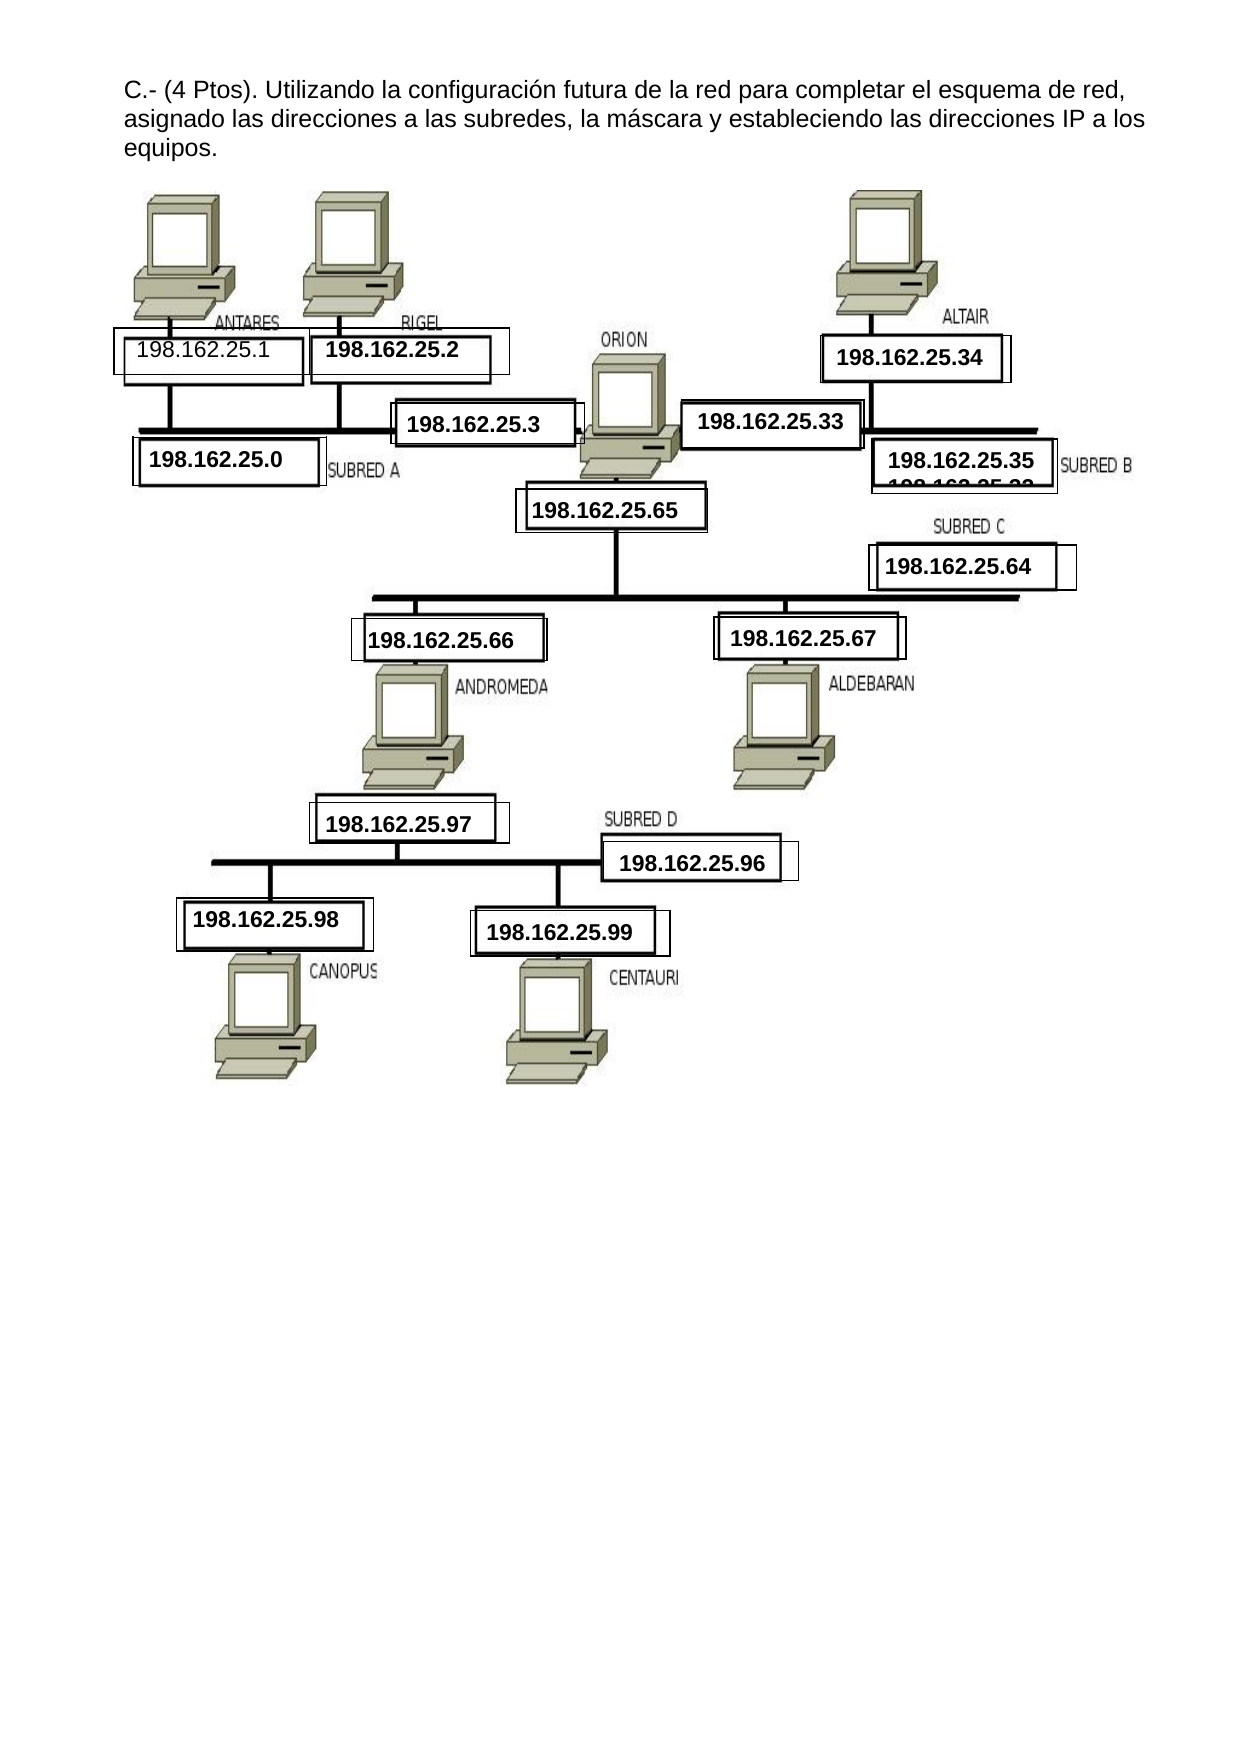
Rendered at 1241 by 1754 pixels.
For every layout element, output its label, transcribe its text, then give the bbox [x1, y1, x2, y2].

text 198.162.25.2 [325, 336, 493, 362]
picture [123, 190, 1135, 1086]
text 198.162.25.1 [130, 336, 293, 362]
text 198.162.25.65 [531, 497, 692, 523]
text C.- (4 Ptos). Utilizando la configuración futura de la red para completar el esquema de red, asignado las direcciones a las subredes, la máscara y estableciendo las direcciones IP a los equipos. [123, 75, 1165, 161]
text 198.162.25.97 [325, 811, 493, 835]
text 198.162.25.33 [697, 408, 848, 434]
text 198.162.25.98 [192, 906, 358, 933]
text 198.162.25.64 [884, 553, 1061, 579]
text 198.162.25.34 [836, 344, 995, 370]
text 198.162.25.96 [619, 850, 783, 872]
text 198.162.25.99 [486, 919, 654, 945]
text 198.162.25.3 [406, 411, 568, 435]
text 198.162.25.0 [149, 446, 311, 472]
text 198.162.25.66 [367, 627, 531, 652]
text 198.162.25.67 [730, 625, 890, 651]
picture [123, 329, 309, 374]
picture [310, 329, 509, 374]
text 198.162.25.35198.162.25.32 [888, 447, 1042, 485]
